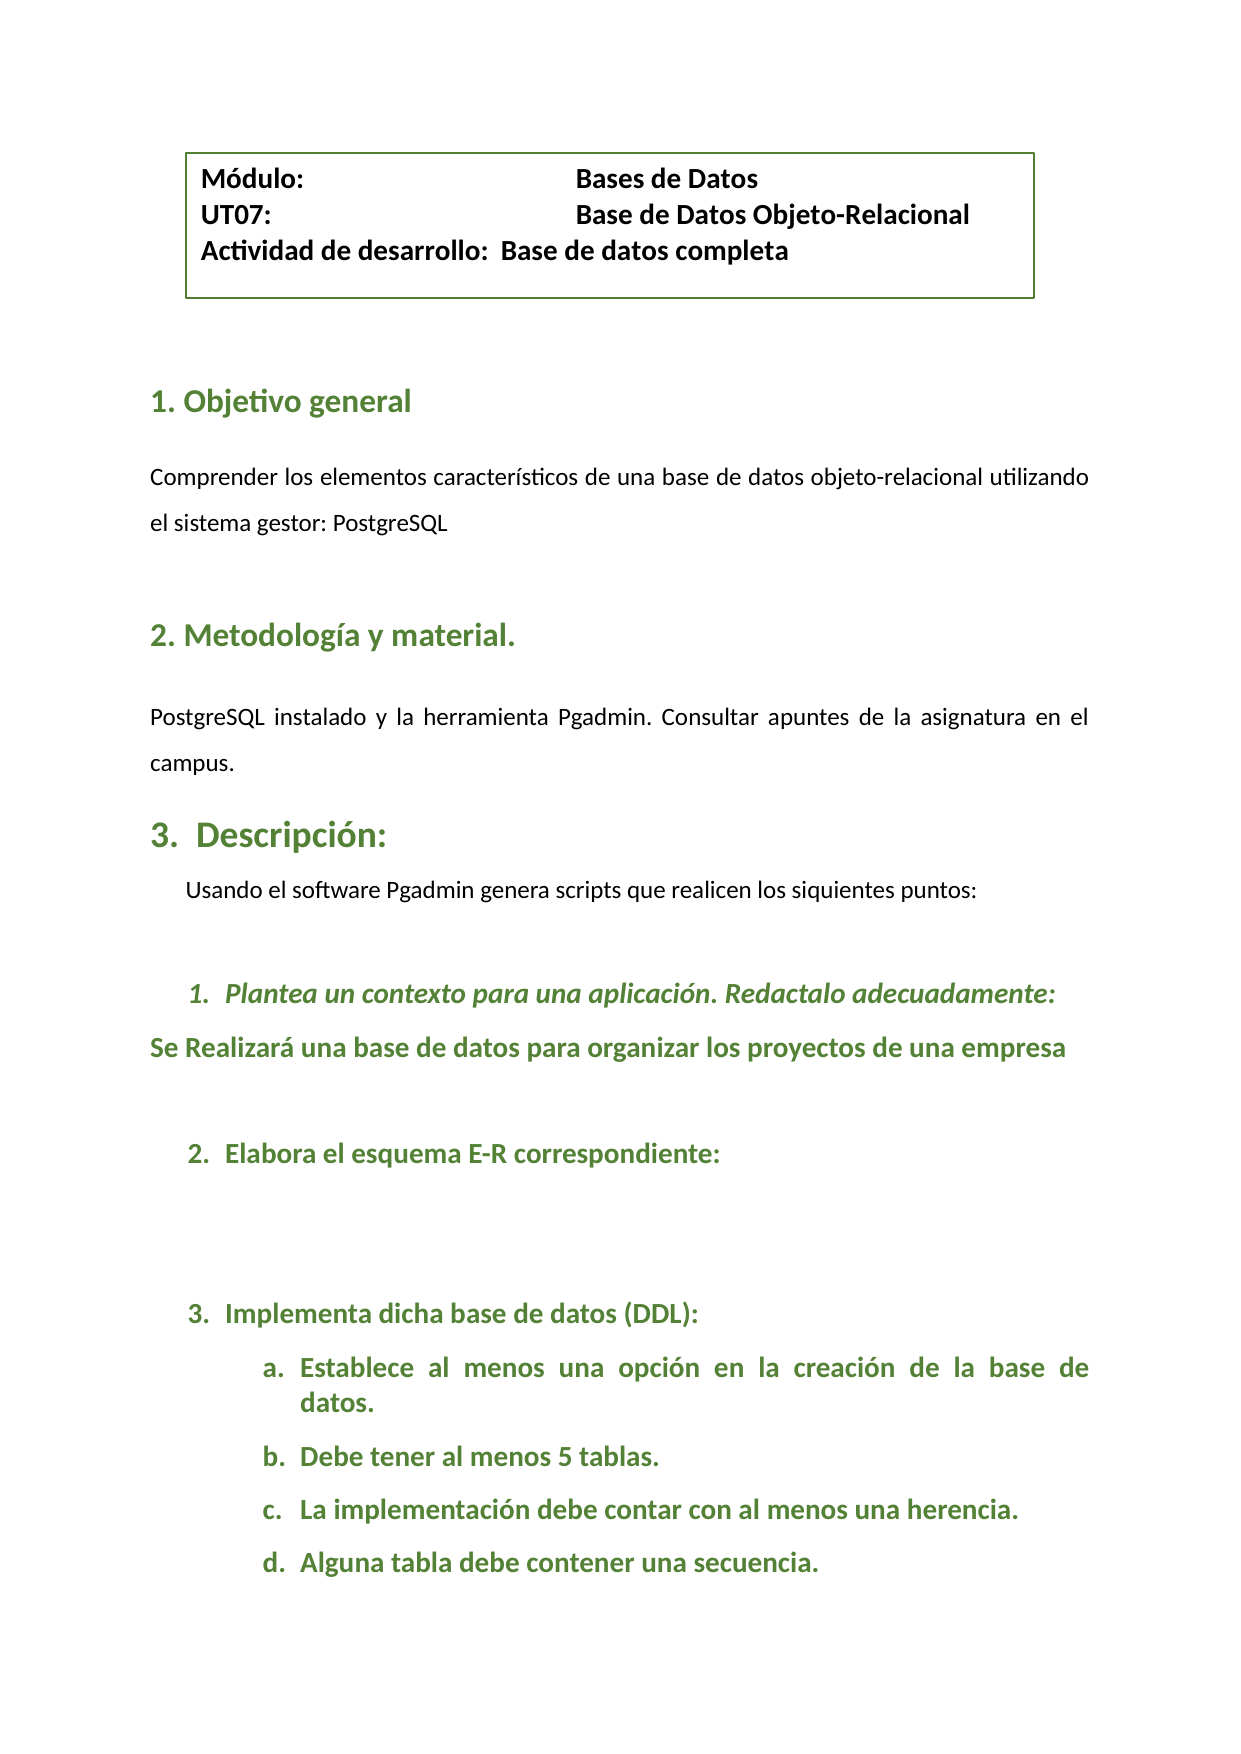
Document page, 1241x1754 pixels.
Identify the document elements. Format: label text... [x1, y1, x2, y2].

list Establece al menos una opción en la creación de la base de datos. [262, 1349, 1090, 1420]
text Se Realizará una base de datos para organizar los proyectos de una empresa [150, 1029, 1090, 1064]
list Alguna tabla debe contener una secuencia. [262, 1544, 1090, 1580]
list La implementación debe contar con al menos una herencia. [262, 1491, 1090, 1527]
text PostgreSQL instalado y la herramienta Pgadmin. Consultar apuntes de la asignatura en el campus. [150, 701, 1090, 778]
text Usando el software Pgadmin genera scripts que realicen los siquientes puntos: [150, 874, 1090, 904]
text 3. Descripción: [150, 811, 1090, 856]
list Comprender los elementos característicos de una base de datos objeto-relacional utilizando el sistema gestor: PostgreSQL [150, 461, 1090, 538]
list 1. Objetivo general [150, 380, 1090, 421]
list Elabora el esquema E-R correspondiente: [187, 1136, 1090, 1171]
list Debe tener al menos 5 tablas. [262, 1438, 1090, 1473]
list Implementa dicha base de datos (DDL): [187, 1296, 1090, 1331]
list Plantea un contexto para una aplicación. Redactalo adecuadamente: [187, 976, 1090, 1011]
list 2. Metodología y material. [150, 614, 1090, 655]
